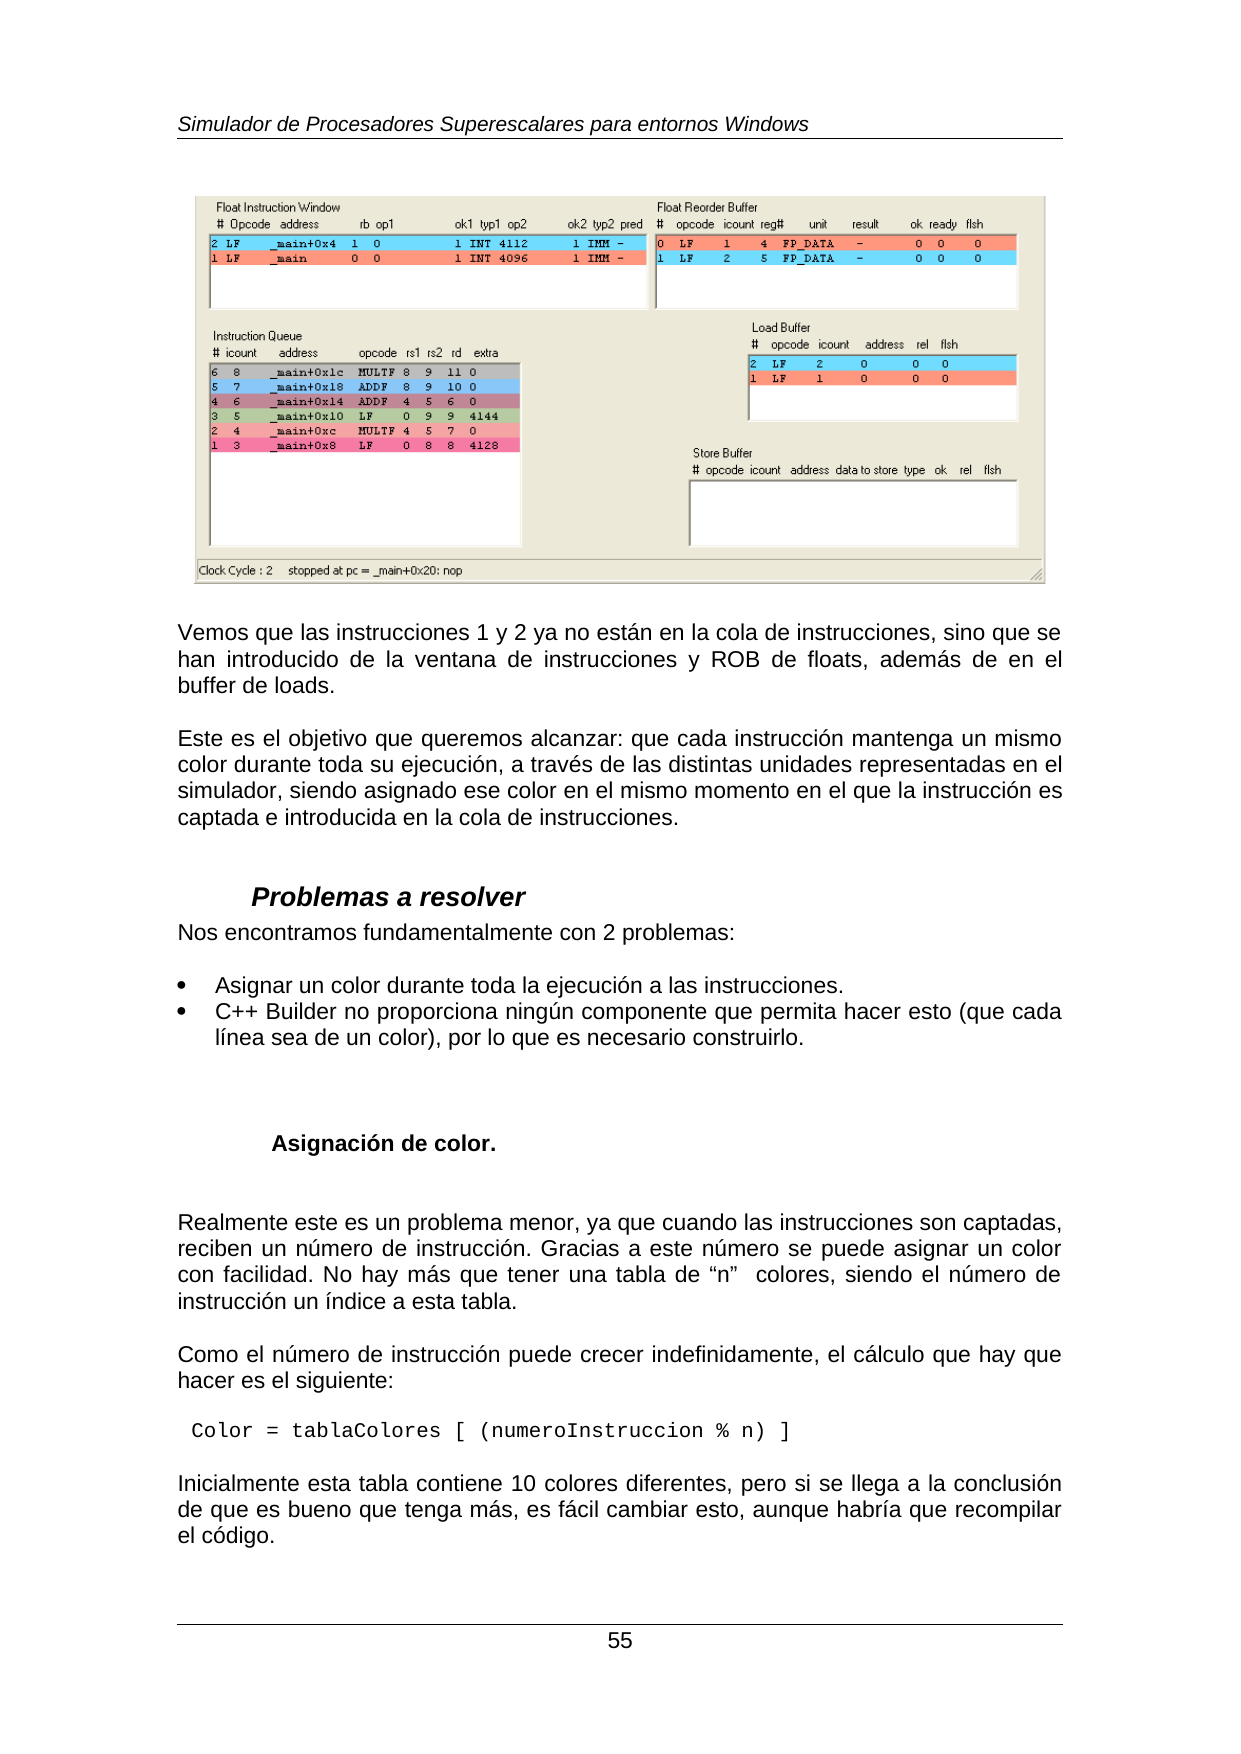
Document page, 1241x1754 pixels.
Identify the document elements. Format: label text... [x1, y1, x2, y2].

text Como el número de instrucción puede crecer indefinidamente, el cálculo que hay que hacer es el siguiente: [177, 1341, 1063, 1393]
text Nos encontramos fundamentalmente con 2 problemas: [177, 919, 1063, 945]
picture [193, 196, 1046, 584]
text Problemas a resolver [177, 881, 1063, 913]
text Realmente este es un problema menor, ya que cuando las instrucciones son captadas, reciben un número de instrucción. Gracias a este número se puede asignar un color con facilidad. No hay más que tener una tabla de “n” colores, siendo el número de instrucción un índice a esta tabla. [177, 1209, 1063, 1314]
text Asignación de color. [271, 1130, 1063, 1156]
list C++ Builder no proporciona ningún componente que permita hacer esto (que cada línea sea de un color), por lo que es necesario construirlo. [177, 998, 1063, 1051]
text Inicialmente esta tabla contiene 10 colores diferentes, pero si se llega a la conclusión de que es bueno que tenga más, es fácil cambiar esto, aunque habría que recompilar el código. [177, 1469, 1063, 1549]
list Asignar un color durante toda la ejecución a las instrucciones. [177, 972, 1063, 998]
text Este es el objetivo que queremos alcanzar: que cada instrucción mantenga un mismo color durante toda su ejecución, a través de las distintas unidades representadas en el simulador, siendo asignado ese color en el mismo momento en el que la instrucción es captada e introducida en la cola de instrucciones. [177, 724, 1063, 830]
text Color = tablaColores [ (numeroInstruccion % n) ] [177, 1419, 1063, 1443]
text Vemos que las instrucciones 1 y 2 ya no están en la cola de instrucciones, sino que se han introducido de la ventana de instrucciones y ROB de floats, además de en el buffer de loads. [177, 619, 1063, 698]
